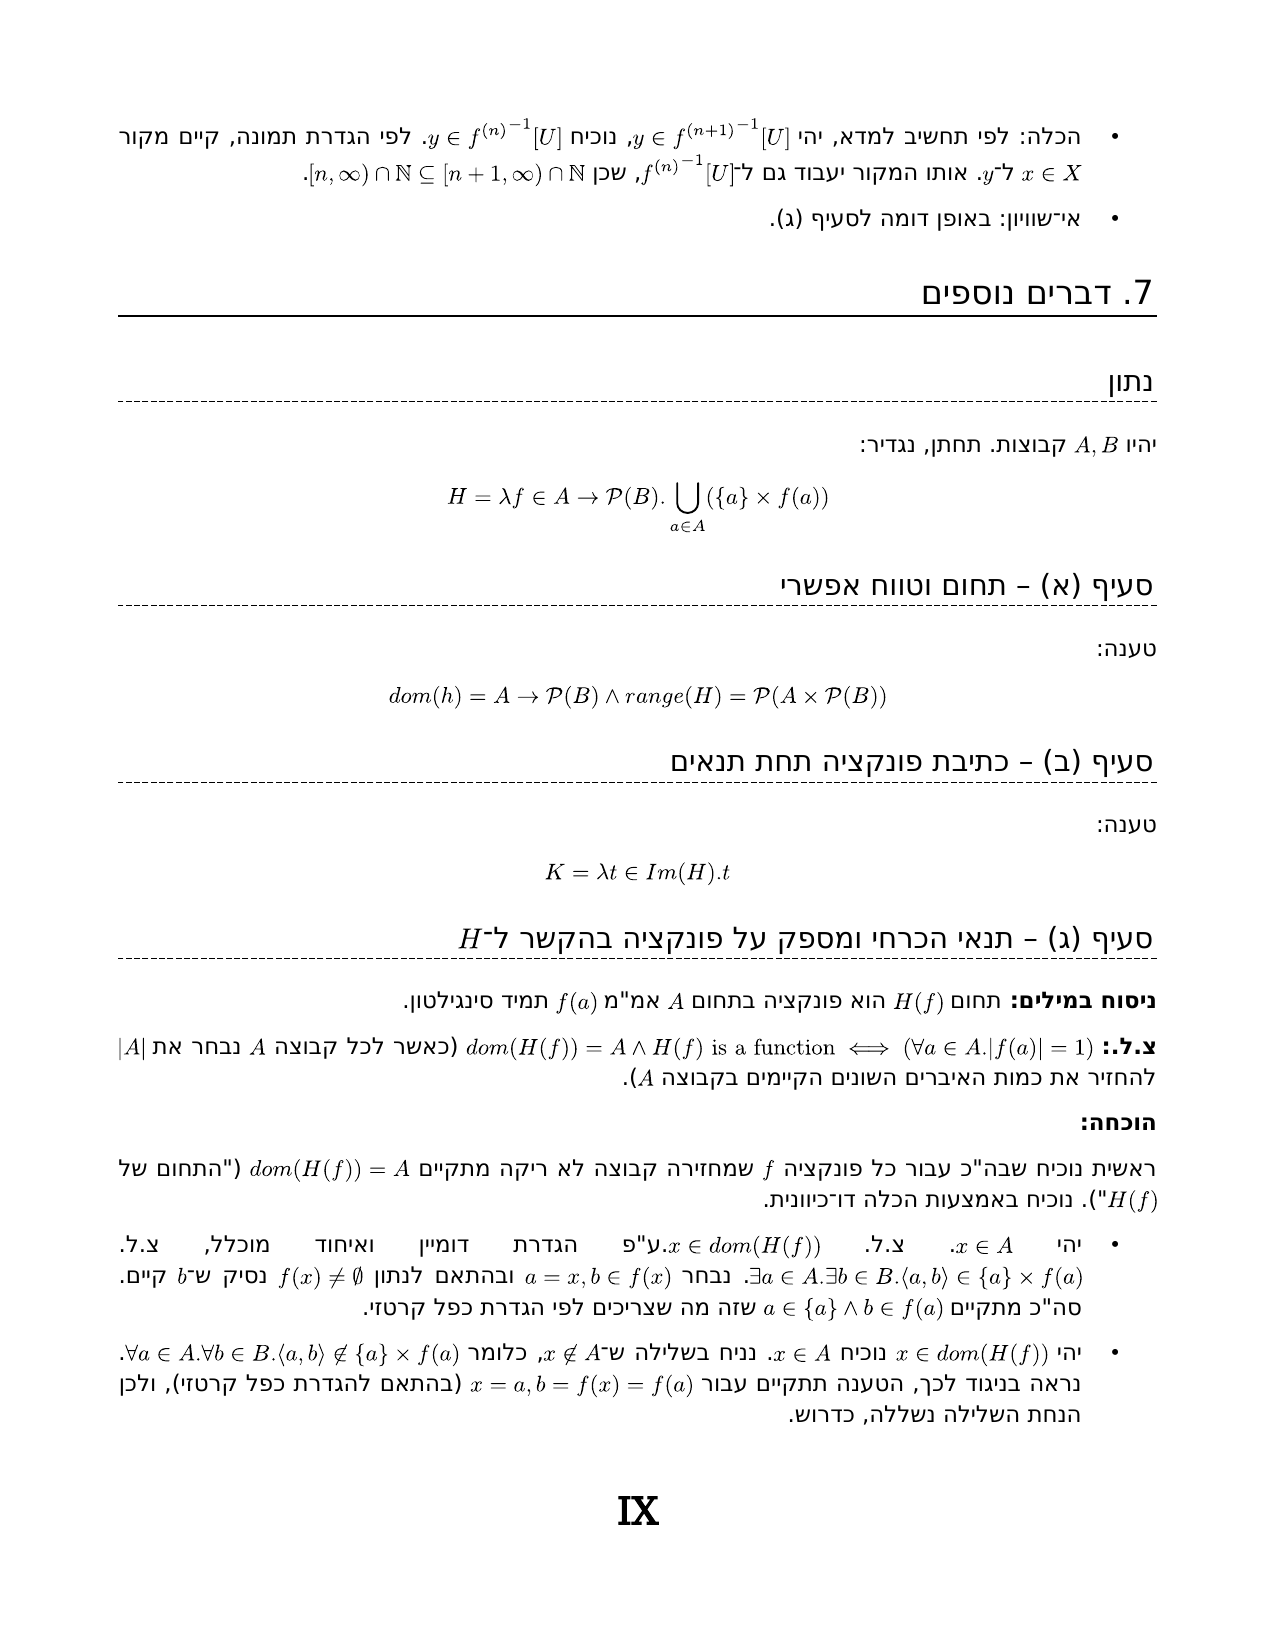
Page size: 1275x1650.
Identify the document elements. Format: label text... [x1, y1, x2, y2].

text טענה: [118, 811, 1157, 838]
text הוכחה: [118, 1109, 1157, 1136]
subtitle 7. דברים נוספים [118, 270, 1157, 315]
text יהיו קבוצות. תחתן, נגדיר: [118, 431, 1157, 458]
subtitle סעיף (א) – תחום וטווח אפשרי [118, 565, 1157, 605]
text ראשית נוכיח שבה"כ עבור כל פונקציה שמחזירה קבוצה לא ריקה מתקיים ("התחום של "). נוכיח באמצעות הכלה דו־כיוונית. [118, 1155, 1157, 1213]
list יהי . צ.ל. .ע"פ הגדרת דומיין ואיחוד מוכלל, צ.ל. . נבחר ובהתאם לנתון נסיק ש־ קיים. סה"כ מתקיים שזה מה שצריכים לפי הגדרת כפל קרטזי. [118, 1231, 1119, 1321]
text ניסוח במילים: תחום הוא פונקציה בתחום אמ"מ תמיד סינגילטון. [118, 988, 1157, 1015]
subtitle סעיף (ב) – כתיבת פונקציה תחת תנאים [118, 742, 1157, 782]
text טענה: [118, 635, 1157, 661]
subtitle נתון [118, 362, 1157, 401]
text צ.ל.: (כאשר לכל קבוצה נבחר את להחזיר את כמות האיברים השונים הקיימים בקבוצה ). [118, 1033, 1157, 1091]
subtitle סעיף (ג) – תנאי הכרחי ומספק על פונקציה בהקשר ל־ [118, 918, 1157, 958]
list יהי נוכיח . נניח בשלילה ש־, כלומר . נראה בניגוד לכך, הטענה תתקיים עבור (בהתאם להגדרת כפל קרטזי), ולכן הנחת השלילה נשללה, כדרוש. [118, 1339, 1119, 1428]
list אי־שוויון: באופן דומה לסעיף (ג). [118, 205, 1119, 232]
list הכלה: לפי תחשיב למדא, יהי , נוכיח . לפי הגדרת תמונה, קיים מקור ל־. אותו המקור יעבוד גם ל־, שכן . [118, 118, 1119, 186]
